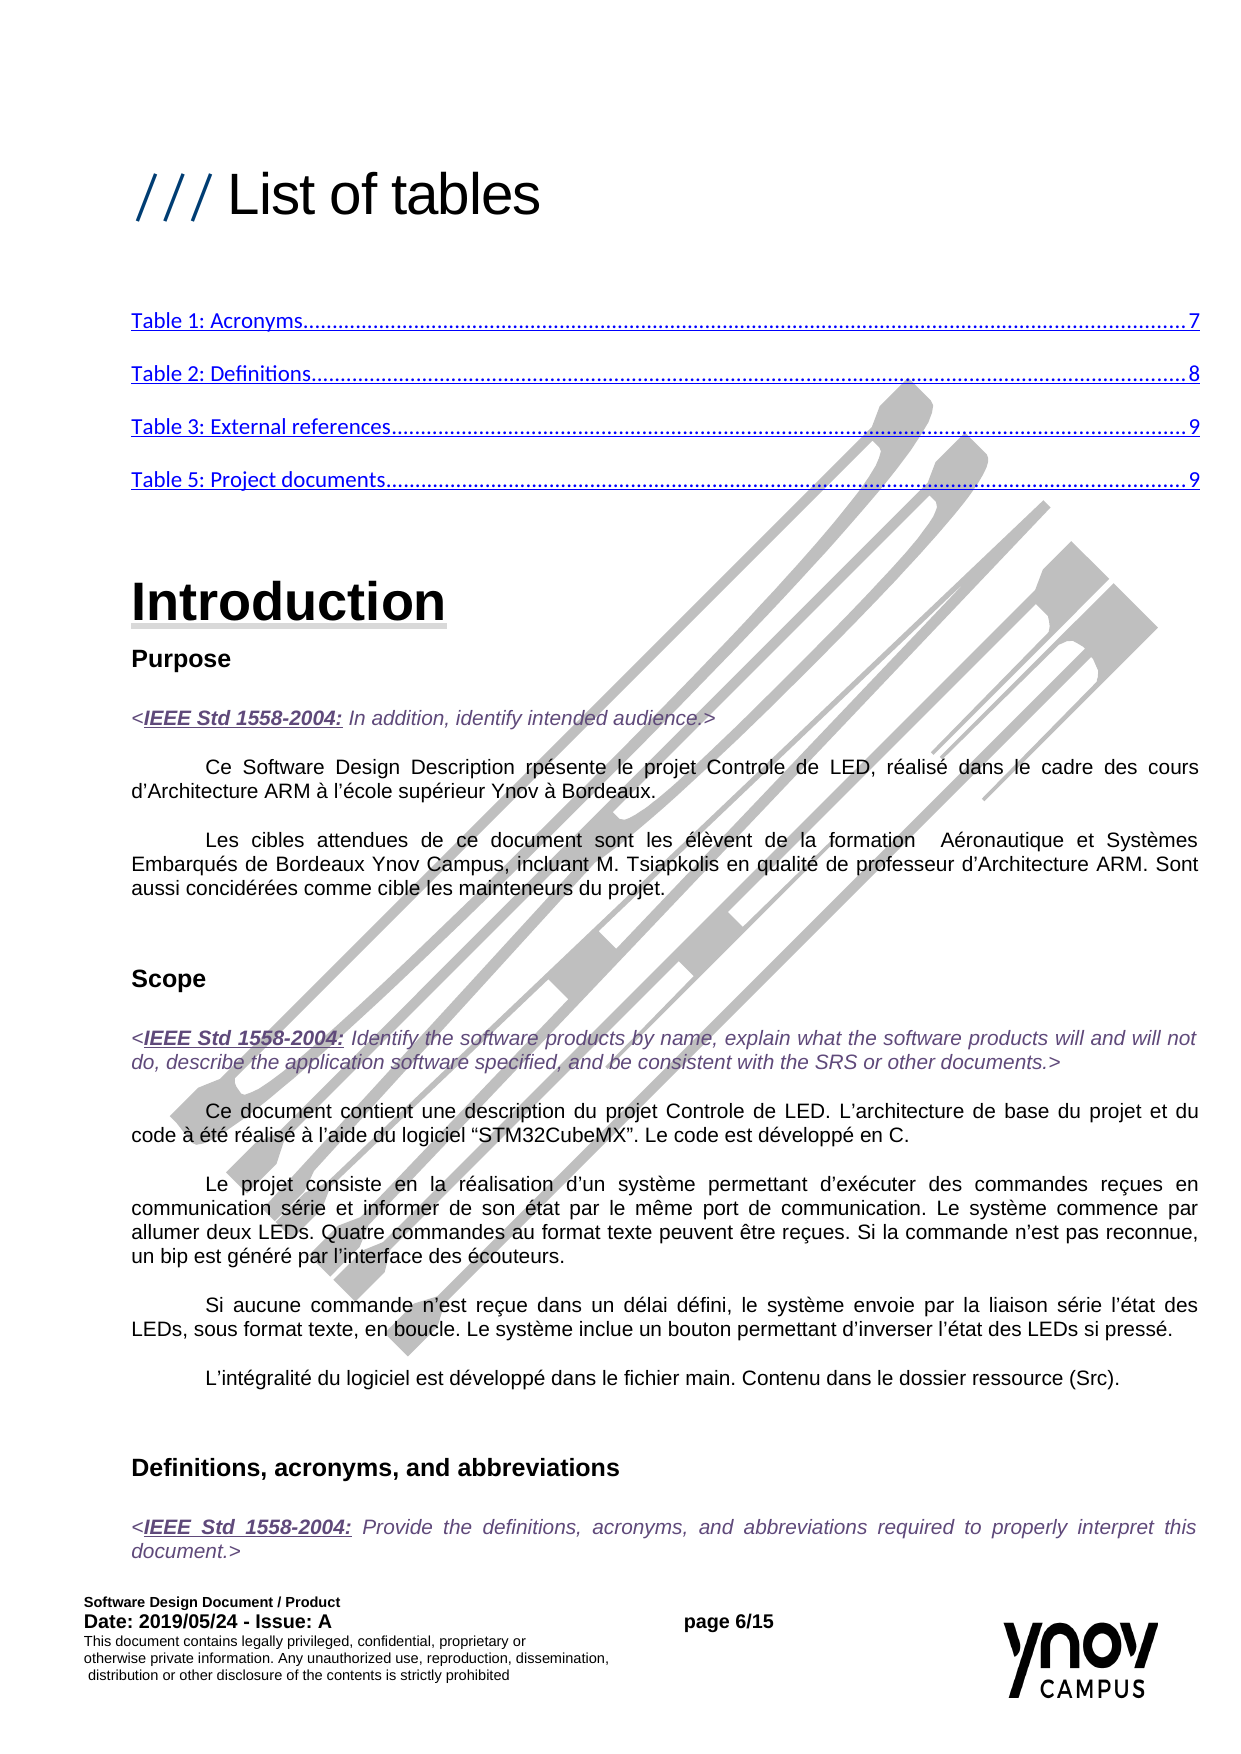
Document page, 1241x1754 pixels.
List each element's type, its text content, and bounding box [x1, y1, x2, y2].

text Les cibles attendues de ce document sont les élèvent de la formation Aéronautique et Systèmes Embarqués de Bordeaux Ynov Campus, incluant M. Tsiapkolis en qualité de professeur d’Architecture ARM. Sont aussi concidérées comme cible les mainteneurs du projet. [679, 828, 796, 900]
text Ce Software Design Description rpésente le projet Controle de LED, réalisé dans le cadre des cours d’Architecture ARM à l’école supérieur Ynov à Bordeaux. [623, 755, 705, 803]
text Ce document contient une description du projet Controle de LED. L’architecture de base du projet et du code à été réalisé à l’aide du logiciel “STM32CubeMX”. Le code est développé en C. [494, 1099, 633, 1147]
subtitle Definitions, acronyms, and abbreviations [131, 1453, 1200, 1482]
text <IEEE Std 1558-2004: In addition, identify intended audience.> [974, 706, 1026, 730]
text Ce Software Design Description rpésente le projet Controle de LED, réalisé dans le cadre des cours d’Architecture ARM à l’école supérieur Ynov à Bordeaux. [671, 755, 774, 803]
text Table 3: External references 9 [921, 412, 1200, 436]
text Le projet consiste en la réalisation d’un système permettant d’exécuter des commandes reçues en communication série et informer de son état par le même port de communication. Le système commence par allumer deux LEDs. Quatre commandes au format texte peuvent être reçues. Si la commande n’est pas reconnue, un bip est généré par l’interface des écouteurs. [356, 1172, 452, 1255]
subtitle [642, 644, 723, 673]
subtitle [1059, 569, 1200, 631]
subtitle [434, 964, 486, 992]
text Si aucune commande n’est reçue dans un délai défini, le système envoie par la liaison série l’état des LEDs, sous format texte, en boucle. Le système inclue un bouton permettant d’inverser l’état des LEDs si pressé. [131, 1292, 440, 1340]
subtitle [754, 569, 840, 631]
text Ce document contient une description du projet Controle de LED. L’architecture de base du projet et du code à été réalisé à l’aide du logiciel “STM32CubeMX”. Le code est développé en C. [444, 1099, 525, 1147]
subtitle Introduction [131, 569, 728, 631]
text Table 5: Project documents 9 [826, 465, 875, 489]
text Les cibles attendues de ce document sont les élèvent de la formation Aéronautique et Systèmes Embarqués de Bordeaux Ynov Campus, incluant M. Tsiapkolis en qualité de professeur d’Architecture ARM. Sont aussi concidérées comme cible les mainteneurs du projet. [850, 828, 1200, 900]
text Le projet consiste en la réalisation d’un système permettant d’exécuter des commandes reçues en communication série et informer de son état par le même port de communication. Le système commence par allumer deux LEDs. Quatre commandes au format texte peuvent être reçues. Si la commande n’est pas reconnue, un bip est généré par l’interface des écouteurs. [483, 1172, 1200, 1267]
text Les cibles attendues de ce document sont les élèvent de la formation Aéronautique et Systèmes Embarqués de Bordeaux Ynov Campus, incluant M. Tsiapkolis en qualité de professeur d’Architecture ARM. Sont aussi concidérées comme cible les mainteneurs du projet. [415, 828, 541, 900]
subtitle [758, 964, 1200, 992]
subtitle [1114, 644, 1200, 673]
text L’intégralité du logiciel est développé dans le fichier main. Contenu dans le dossier ressource (Src). [131, 1365, 1200, 1389]
subtitle [391, 964, 445, 992]
subtitle Scope [131, 964, 333, 992]
text Ce Software Design Description rpésente le projet Controle de LED, réalisé dans le cadre des cours d’Architecture ARM à l’école supérieur Ynov à Bordeaux. [947, 755, 1200, 803]
text <IEEE Std 1558-2004: Identify the software products by name, explain what the software products will and will not do, describe the application software specified, and be consistent with the SRS or other documents.> [451, 1026, 541, 1074]
text Table 5: Project documents 9 [131, 465, 832, 489]
picture [1002, 1614, 1158, 1705]
subtitle [649, 964, 692, 992]
text Table 1: Acronyms 7 [131, 306, 1200, 330]
subtitle [1017, 644, 1051, 673]
text Les cibles attendues de ce document sont les élèvent de la formation Aéronautique et Systèmes Embarqués de Bordeaux Ynov Campus, incluant M. Tsiapkolis en qualité de professeur d’Architecture ARM. Sont aussi concidérées comme cible les mainteneurs du projet. [487, 828, 581, 900]
subtitle [795, 569, 890, 631]
text <IEEE Std 1558-2004: Identify the software products by name, explain what the software products will and will not do, describe the application software specified, and be consistent with the SRS or other documents.> [676, 1026, 1200, 1074]
text Ce Software Design Description rpésente le projet Controle de LED, réalisé dans le cadre des cours d’Architecture ARM à l’école supérieur Ynov à Bordeaux. [585, 755, 654, 803]
text <IEEE Std 1558-2004: Provide the definitions, acronyms, and abbreviations required to properly interpret this document.> [131, 1515, 1200, 1563]
text Les cibles attendues de ce document sont les élèvent de la formation Aéronautique et Systèmes Embarqués de Bordeaux Ynov Campus, incluant M. Tsiapkolis en qualité de professeur d’Architecture ARM. Sont aussi concidérées comme cible les mainteneurs du projet. [633, 828, 730, 900]
subtitle [592, 964, 660, 992]
text <IEEE Std 1558-2004: In addition, identify intended audience.> [585, 706, 663, 730]
text <IEEE Std 1558-2004: In addition, identify intended audience.> [911, 706, 975, 730]
text Ce document contient une description du projet Controle de LED. L’architecture de base du projet et du code à été réalisé à l’aide du logiciel “STM32CubeMX”. Le code est développé en C. [603, 1099, 1200, 1147]
subtitle [537, 980, 560, 992]
subtitle [686, 964, 768, 992]
text <IEEE Std 1558-2004: Identify the software products by name, explain what the software products will and will not do, describe the application software specified, and be consistent with the SRS or other documents.> [567, 1026, 706, 1074]
text Le projet consiste en la réalisation d’un système permettant d’exécuter des commandes reçues en communication série et informer de son état par le même port de communication. Le système commence par allumer deux LEDs. Quatre commandes au format texte peuvent être reçues. Si la commande n’est pas reconnue, un bip est généré par l’interface des écouteurs. [387, 1172, 560, 1267]
text Ce document contient une description du projet Controle de LED. L’architecture de base du projet et du code à été réalisé à l’aide du logiciel “STM32CubeMX”. Le code est développé en C. [374, 1099, 472, 1147]
subtitle [848, 569, 970, 631]
text Ce Software Design Description rpésente le projet Controle de LED, réalisé dans le cadre des cours d’Architecture ARM à l’école supérieur Ynov à Bordeaux. [838, 755, 977, 803]
text Table 2: Definitions 8 [131, 359, 1200, 383]
text Table 3: External references 9 [131, 412, 877, 436]
subtitle [478, 964, 555, 992]
text <IEEE Std 1558-2004: In addition, identify intended audience.> [841, 706, 918, 730]
subtitle [1077, 658, 1098, 673]
text Table 5: Project documents 9 [882, 465, 934, 489]
text Table 5: Project documents 9 [975, 465, 1200, 489]
subtitle [935, 569, 1042, 631]
subtitle [968, 644, 1035, 673]
text Si aucune commande n’est reçue dans un délai défini, le système envoie par la liaison série l’état des LEDs, sous format texte, en boucle. Le système inclue un bouton permettant d’inverser l’état des LEDs si pressé. [426, 1292, 1200, 1340]
subtitle [871, 644, 905, 673]
subtitle [1032, 644, 1084, 673]
subtitle [753, 644, 817, 673]
text <IEEE Std 1558-2004: In addition, identify intended audience.> [696, 706, 755, 730]
text Ce Software Design Description rpésente le projet Controle de LED, réalisé dans le cadre des cours d’Architecture ARM à l’école supérieur Ynov à Bordeaux. [512, 755, 614, 803]
subtitle /// List of tables [131, 160, 1200, 229]
subtitle [713, 644, 765, 673]
subtitle Purpose [131, 644, 653, 673]
text Ce Software Design Description rpésente le projet Controle de LED, réalisé dans le cadre des cours d’Architecture ARM à l’école supérieur Ynov à Bordeaux. [771, 755, 869, 803]
text <IEEE Std 1558-2004: In addition, identify intended audience.> [131, 706, 591, 730]
text <IEEE Std 1558-2004: In addition, identify intended audience.> [1057, 706, 1200, 730]
text Le projet consiste en la réalisation d’un système permettant d’exécuter des commandes reçues en communication série et informer de son état par le même port de communication. Le système commence par allumer deux LEDs. Quatre commandes au format texte peuvent être reçues. Si la commande n’est pas reconnue, un bip est généré par l’interface des écouteurs. [131, 1172, 402, 1267]
subtitle [895, 644, 980, 673]
text Ce Software Design Description rpésente le projet Controle de LED, réalisé dans le cadre des cours d’Architecture ARM à l’école supérieur Ynov à Bordeaux. [131, 755, 542, 803]
subtitle [323, 964, 402, 992]
text Ce document contient une description du projet Controle de LED. L’architecture de base du projet et du code à été réalisé à l’aide du logiciel “STM32CubeMX”. Le code est développé en C. [131, 1099, 310, 1147]
text <IEEE Std 1558-2004: Identify the software products by name, explain what the software products will and will not do, describe the application software specified, and be consistent with the SRS or other documents.> [131, 1026, 271, 1074]
subtitle [807, 644, 891, 673]
subtitle [684, 569, 792, 631]
text Les cibles attendues de ce document sont les élèvent de la formation Aéronautique et Systèmes Embarqués de Bordeaux Ynov Campus, incluant M. Tsiapkolis en qualité de professeur d’Architecture ARM. Sont aussi concidérées comme cible les mainteneurs du projet. [562, 828, 698, 900]
text Ce document contient une description du projet Controle de LED. L’architecture de base du projet et du code à été réalisé à l’aide du logiciel “STM32CubeMX”. Le code est développé en C. [283, 1099, 362, 1147]
text Les cibles attendues de ce document sont les élèvent de la formation Aéronautique et Systèmes Embarqués de Bordeaux Ynov Campus, incluant M. Tsiapkolis en qualité de professeur d’Architecture ARM. Sont aussi concidérées comme cible les mainteneurs du projet. [741, 828, 904, 900]
subtitle [1010, 605, 1049, 631]
text Les cibles attendues de ce document sont les élèvent de la formation Aéronautique et Systèmes Embarqués de Bordeaux Ynov Campus, incluant M. Tsiapkolis en qualité de professeur d’Architecture ARM. Sont aussi concidérées comme cible les mainteneurs du projet. [131, 828, 469, 900]
text <IEEE Std 1558-2004: In addition, identify intended audience.> [749, 706, 826, 730]
